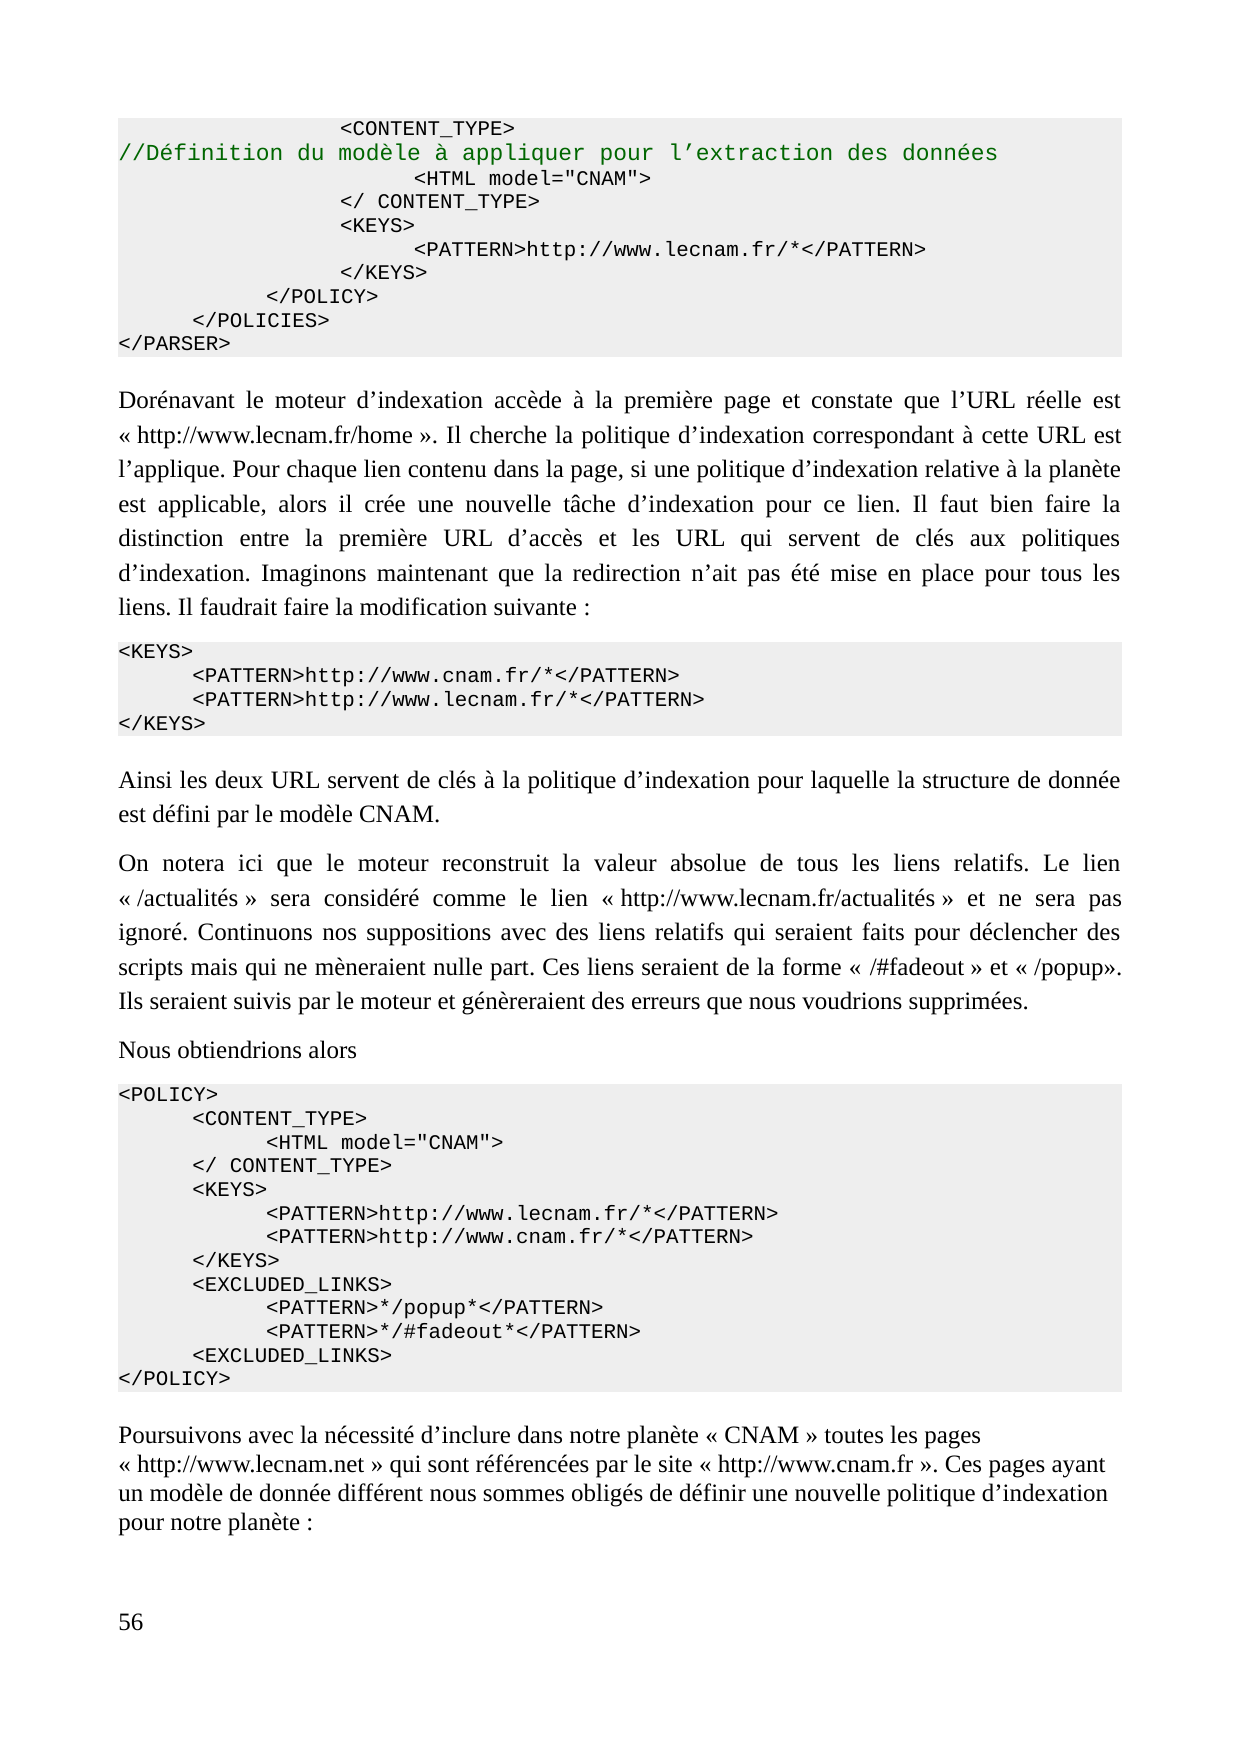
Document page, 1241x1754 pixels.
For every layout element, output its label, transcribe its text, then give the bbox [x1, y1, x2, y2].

text <EXCLUDED_LINKS> [118, 1344, 1122, 1368]
text </KEYS> [118, 1250, 1122, 1274]
text //Définition du modèle à appliquer pour l’extraction des données [118, 142, 1122, 168]
text </KEYS> [118, 262, 1122, 286]
text <PATTERN>http://www.lecnam.fr/*</PATTERN> [118, 689, 1122, 712]
text <PATTERN>http://www.lecnam.fr/*</PATTERN> [118, 1203, 1122, 1226]
text <PATTERN>http://www.cnam.fr/*</PATTERN> [118, 1226, 1122, 1250]
text <PATTERN>*/#fadeout*</PATTERN> [118, 1321, 1122, 1344]
text </POLICIES> [118, 309, 1122, 333]
text <POLICY> [118, 1084, 1122, 1108]
text <CONTENT_TYPE> [118, 1108, 1122, 1132]
text <HTML model="CNAM"> [118, 168, 1122, 191]
text <PATTERN>*/popup*</PATTERN> [118, 1297, 1122, 1321]
text <KEYS> [118, 642, 1122, 665]
text <PATTERN>http://www.lecnam.fr/*</PATTERN> [118, 239, 1122, 262]
text Ainsi les deux URL servent de clés à la politique d’indexation pour laquelle la structure de donnée est défini par le modèle CNAM. [118, 765, 1122, 828]
text Nous obtiendrions alors [118, 1035, 1122, 1064]
text </PARSER> [118, 333, 1122, 357]
text <CONTENT_TYPE> [118, 118, 1122, 142]
text <HTML model="CNAM"> [118, 1132, 1122, 1155]
text </POLICY> [118, 286, 1122, 309]
text </ CONTENT_TYPE> [118, 191, 1122, 215]
text </KEYS> [118, 712, 1122, 736]
text Dorénavant le moteur d’indexation accède à la première page et constate que l’URL réelle est « http://www.lecnam.fr/home ». Il cherche la politique d’indexation correspondant à cette URL est l’applique. Pour chaque lien contenu dans la page, si une politique d’indexation relative à la planète est applicable, alors il crée une nouvelle tâche d’indexation pour ce lien. Il faut bien faire la distinction entre la première URL d’accès et les URL qui servent de clés aux politiques d’indexation. Imaginons maintenant que la redirection n’ait pas été mise en place pour tous les liens. Il faudrait faire la modification suivante : [118, 386, 1122, 621]
text <PATTERN>http://www.cnam.fr/*</PATTERN> [118, 665, 1122, 689]
text <KEYS> [118, 1179, 1122, 1203]
text </ CONTENT_TYPE> [118, 1155, 1122, 1179]
text <EXCLUDED_LINKS> [118, 1274, 1122, 1297]
text </POLICY> [118, 1368, 1122, 1392]
text On notera ici que le moteur reconstruit la valeur absolue de tous les liens relatifs. Le lien « /actualités » sera considéré comme le lien « http://www.lecnam.fr/actualités » et ne sera pas ignoré. Continuons nos suppositions avec des liens relatifs qui seraient faits pour déclencher des scripts mais qui ne mèneraient nulle part. Ces liens seraient de la forme « /#fadeout » et « /popup». Ils seraient suivis par le moteur et génèreraient des erreurs que nous voudrions supprimées. [118, 848, 1122, 1015]
text <KEYS> [118, 215, 1122, 239]
text Poursuivons avec la nécessité d’inclure dans notre planète « CNAM » toutes les pages « http://www.lecnam.net » qui sont référencées par le site « http://www.cnam.fr ». Ces pages ayant un modèle de donnée différent nous sommes obligés de définir une nouvelle politique d’indexation pour notre planète : [118, 1421, 1122, 1536]
